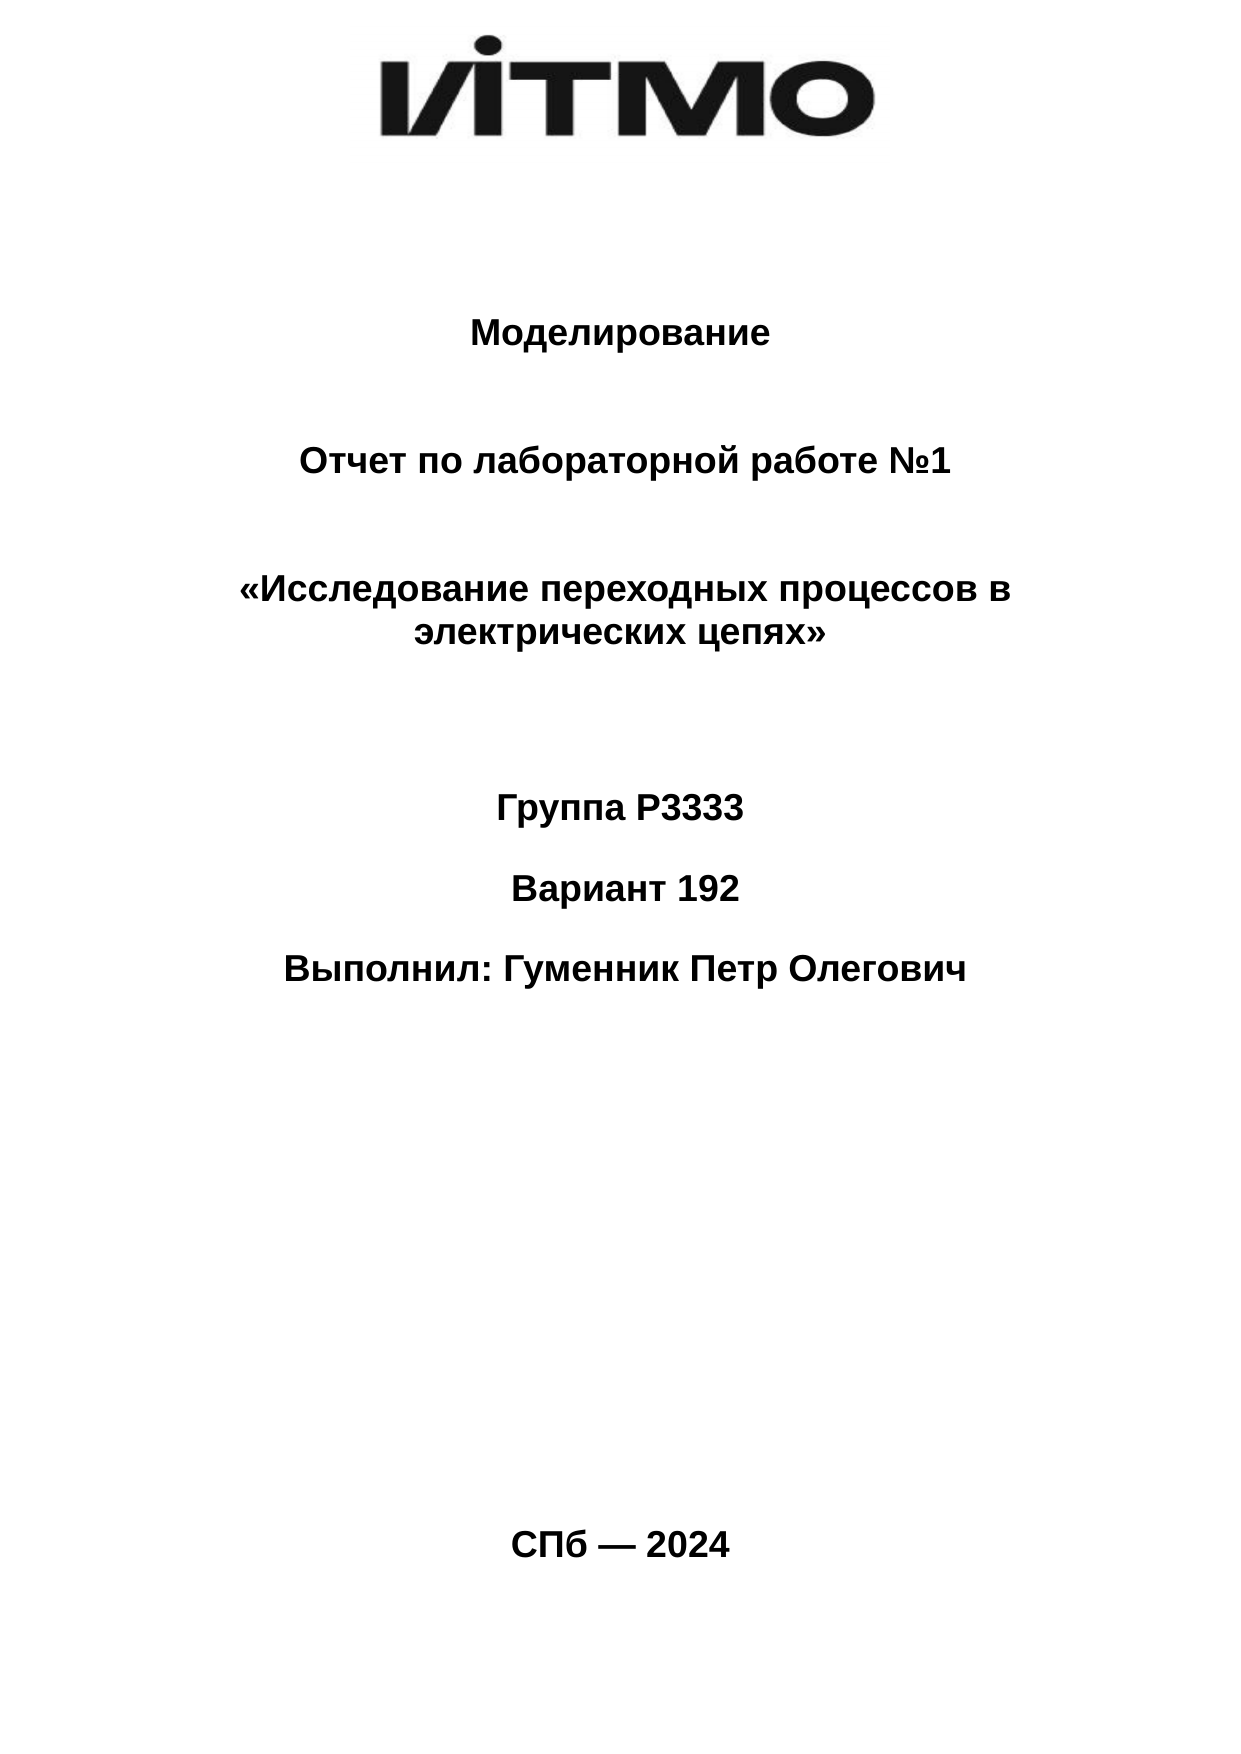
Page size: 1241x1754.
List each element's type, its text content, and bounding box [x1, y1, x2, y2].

subtitle «Исследование переходных процессов в электрических цепях» [118, 566, 1122, 653]
subtitle Вариант 192 [118, 866, 1122, 909]
picture [350, 19, 891, 169]
subtitle Группа P3333 [118, 785, 1122, 828]
subtitle Моделирование [118, 310, 1122, 353]
subtitle Выполнил: Гуменник Петр Олегович [118, 947, 1122, 990]
subtitle СПб — 2024 [118, 1522, 1122, 1565]
subtitle Отчет по лабораторной работе №1 [118, 438, 1122, 481]
